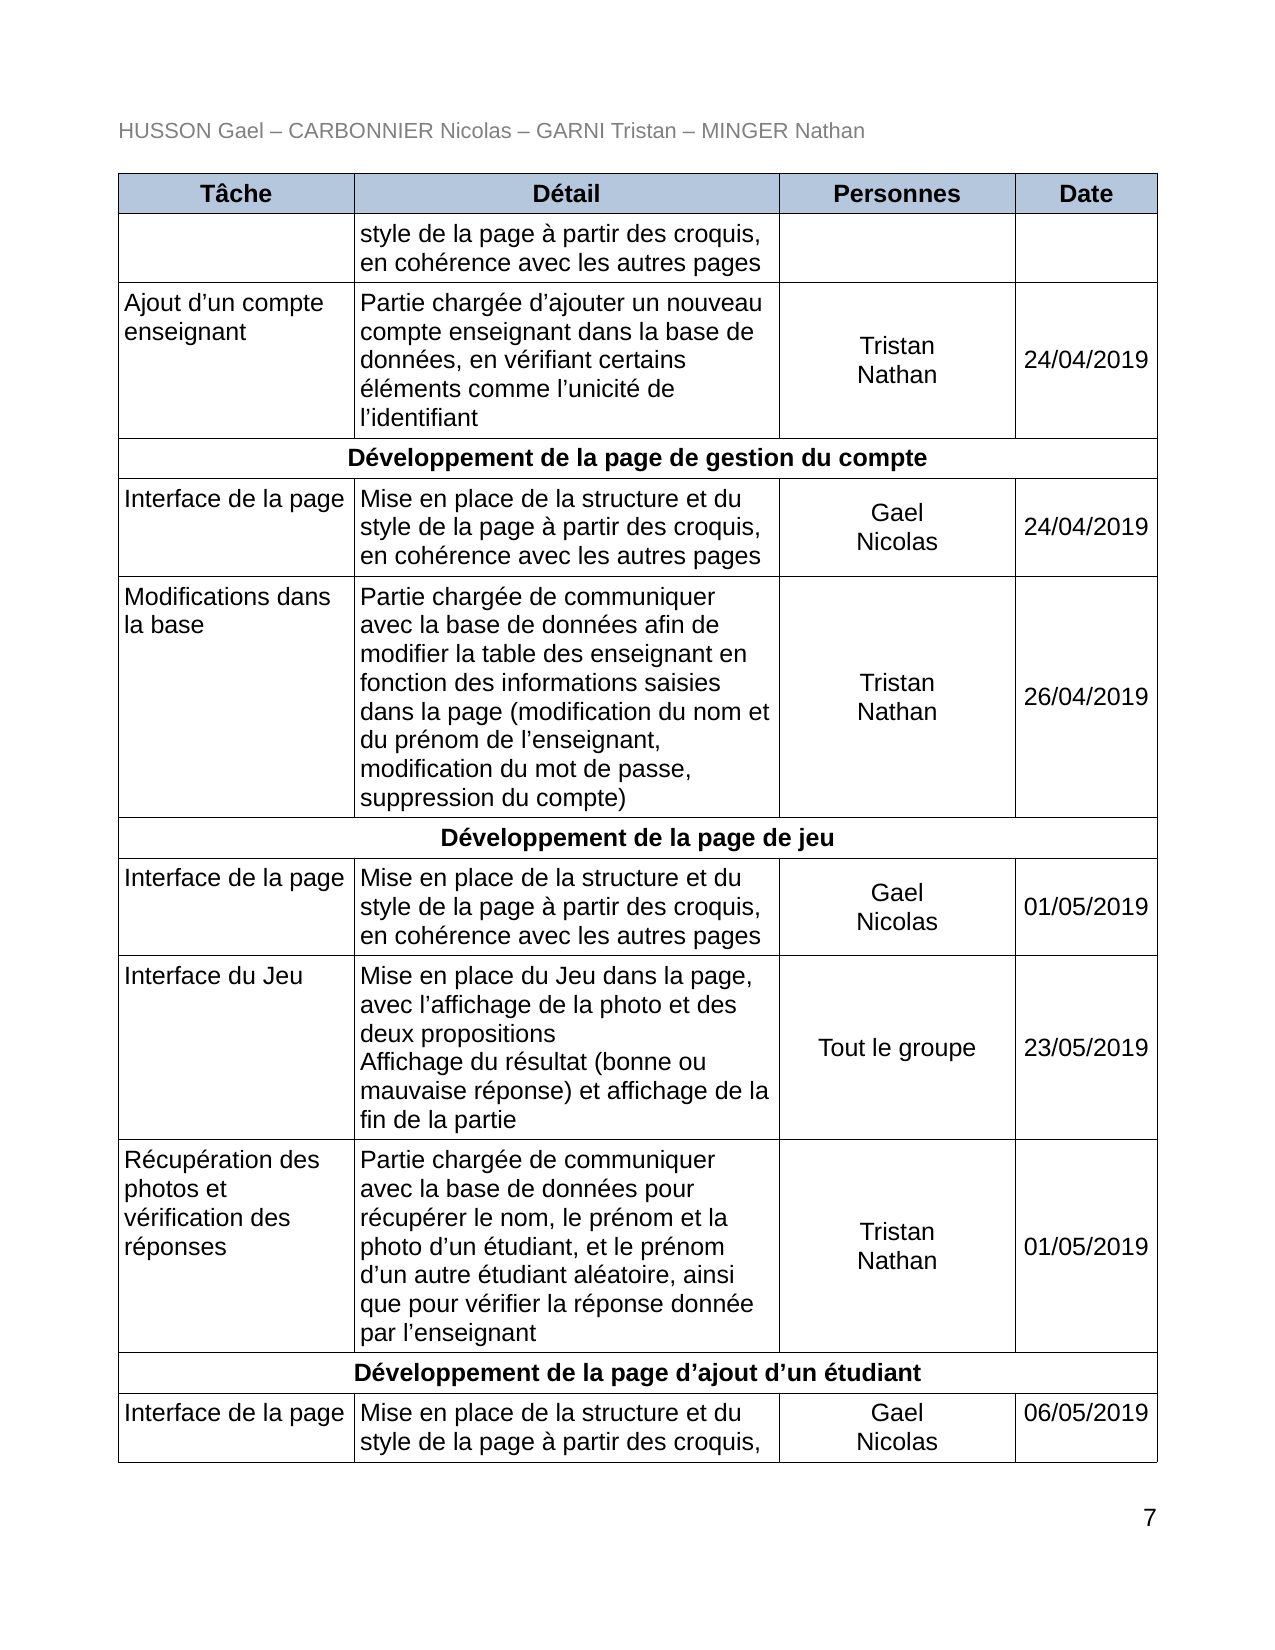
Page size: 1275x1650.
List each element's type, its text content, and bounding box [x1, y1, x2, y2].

table_cell 24/04/2019 [1016, 479, 1157, 576]
table_cell Partie chargée d’ajouter un nouveau compte enseignant dans la base de données, en vérifiant certains éléments comme l’unicité de l’identifiant [355, 283, 779, 437]
table_cell 01/05/2019 [1016, 1140, 1157, 1352]
table_cell [119, 214, 354, 282]
table_cell Partie chargée de communiquer avec la base de données pour récupérer le nom, le prénom et la photo d’un étudiant, et le prénom d’un autre étudiant aléatoire, ainsi que pour vérifier la réponse donnée par l’enseignant [355, 1140, 779, 1352]
table_cell Tristan Nathan [780, 1140, 1015, 1352]
table_cell Gael Nicolas [780, 1394, 1015, 1462]
table_cell 06/05/2019 [1016, 1394, 1157, 1462]
table_cell 01/05/2019 [1016, 859, 1157, 955]
table_cell Gael Nicolas [780, 859, 1015, 955]
table_cell Mise en place du Jeu dans la page, avec l’affichage de la photo et des deux propositions Affichage du résultat (bonne ou mauvaise réponse) et affichage de la fin de la partie [355, 956, 779, 1139]
table_cell [1016, 214, 1157, 282]
table_cell Tristan Nathan [780, 283, 1015, 437]
table_header Personnes [780, 174, 1015, 213]
table_cell Partie chargée de communiquer avec la base de données afin de modifier la table des enseignant en fonction des informations saisies dans la page (modification du nom et du prénom de l’enseignant, modification du mot de passe, suppression du compte) [355, 577, 779, 817]
table_cell Développement de la page de jeu [119, 818, 1157, 857]
table_cell Gael Nicolas [780, 479, 1015, 576]
table_cell Tristan Nathan [780, 577, 1015, 817]
table_cell Développement de la page de gestion du compte [119, 439, 1157, 478]
table_header Date [1016, 174, 1157, 213]
table_cell style de la page à partir des croquis, en cohérence avec les autres pages [355, 214, 779, 282]
table_header Détail [355, 174, 779, 213]
table_cell 24/04/2019 [1016, 283, 1157, 437]
table_header Tâche [119, 174, 354, 213]
table_cell Interface de la page [119, 859, 354, 955]
table_cell Mise en place de la structure et du style de la page à partir des croquis, [355, 1394, 779, 1462]
table_cell 26/04/2019 [1016, 577, 1157, 817]
table_cell Développement de la page d’ajout d’un étudiant [119, 1353, 1157, 1392]
table_cell Interface de la page [119, 479, 354, 576]
table_cell Interface de la page [119, 1394, 354, 1462]
table_cell 23/05/2019 [1016, 956, 1157, 1139]
table_cell [780, 214, 1015, 282]
table_cell Modifications dans la base [119, 577, 354, 817]
table_cell Récupération des photos et vérification des réponses [119, 1140, 354, 1352]
table_cell Tout le groupe [780, 956, 1015, 1139]
table_cell Interface du Jeu [119, 956, 354, 1139]
table_cell Mise en place de la structure et du style de la page à partir des croquis, en cohérence avec les autres pages [355, 859, 779, 955]
table_cell Mise en place de la structure et du style de la page à partir des croquis, en cohérence avec les autres pages [355, 479, 779, 576]
table_cell Ajout d’un compte enseignant [119, 283, 354, 437]
